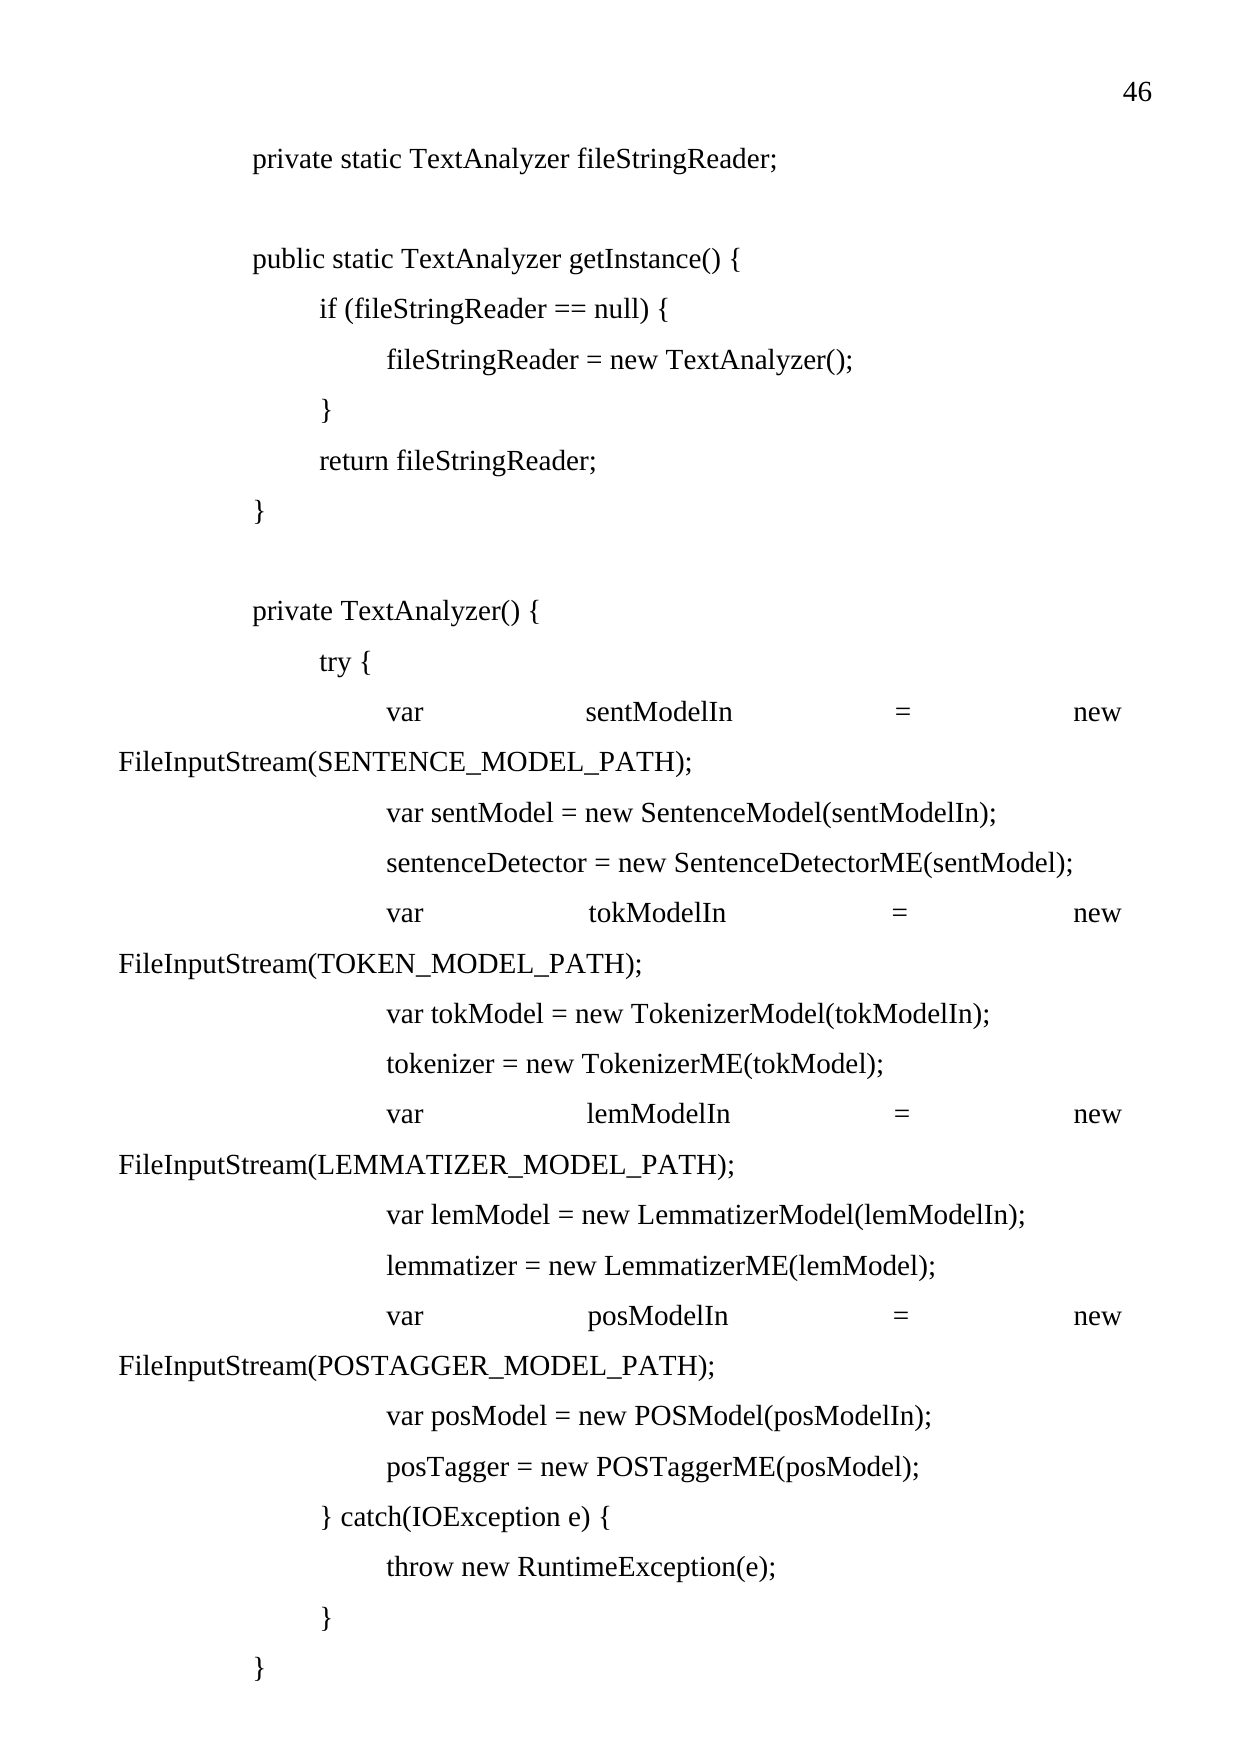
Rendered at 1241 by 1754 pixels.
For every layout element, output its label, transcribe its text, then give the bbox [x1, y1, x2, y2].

text return fileStringReader; [118, 443, 1122, 476]
text var tokModelIn = new FileInputStream(TOKEN_MODEL_PATH); [118, 895, 1122, 979]
text } [118, 1650, 1122, 1684]
text private static TextAnalyzer fileStringReader; [118, 141, 1122, 174]
text var posModel = new POSModel(posModelIn); [118, 1398, 1122, 1432]
text var tokModel = new TokenizerModel(tokModelIn); [118, 996, 1122, 1029]
text private TextAnalyzer() { [118, 593, 1122, 627]
text } [118, 392, 1122, 426]
text } [118, 1600, 1122, 1633]
text lemmatizer = new LemmatizerME(lemModel); [118, 1248, 1122, 1281]
text sentenceDetector = new SentenceDetectorME(sentModel); [118, 845, 1122, 879]
text var lemModelIn = new FileInputStream(LEMMATIZER_MODEL_PATH); [118, 1097, 1122, 1181]
text public static TextAnalyzer getInstance() { [118, 241, 1122, 275]
text throw new RuntimeException(e); [118, 1549, 1122, 1583]
text fileStringReader = new TextAnalyzer(); [118, 342, 1122, 376]
text } [118, 493, 1122, 526]
text var posModelIn = new FileInputStream(POSTAGGER_MODEL_PATH); [118, 1298, 1122, 1382]
text } catch(IOException e) { [118, 1499, 1122, 1533]
text var sentModel = new SentenceModel(sentModelIn); [118, 795, 1122, 828]
text try { [118, 644, 1122, 677]
text tokenizer = new TokenizerME(tokModel); [118, 1046, 1122, 1080]
text var sentModelIn = new FileInputStream(SENTENCE_MODEL_PATH); [118, 694, 1122, 778]
text var lemModel = new LemmatizerModel(lemModelIn); [118, 1197, 1122, 1231]
text posTagger = new POSTaggerME(posModel); [118, 1449, 1122, 1482]
text if (fileStringReader == null) { [118, 292, 1122, 325]
